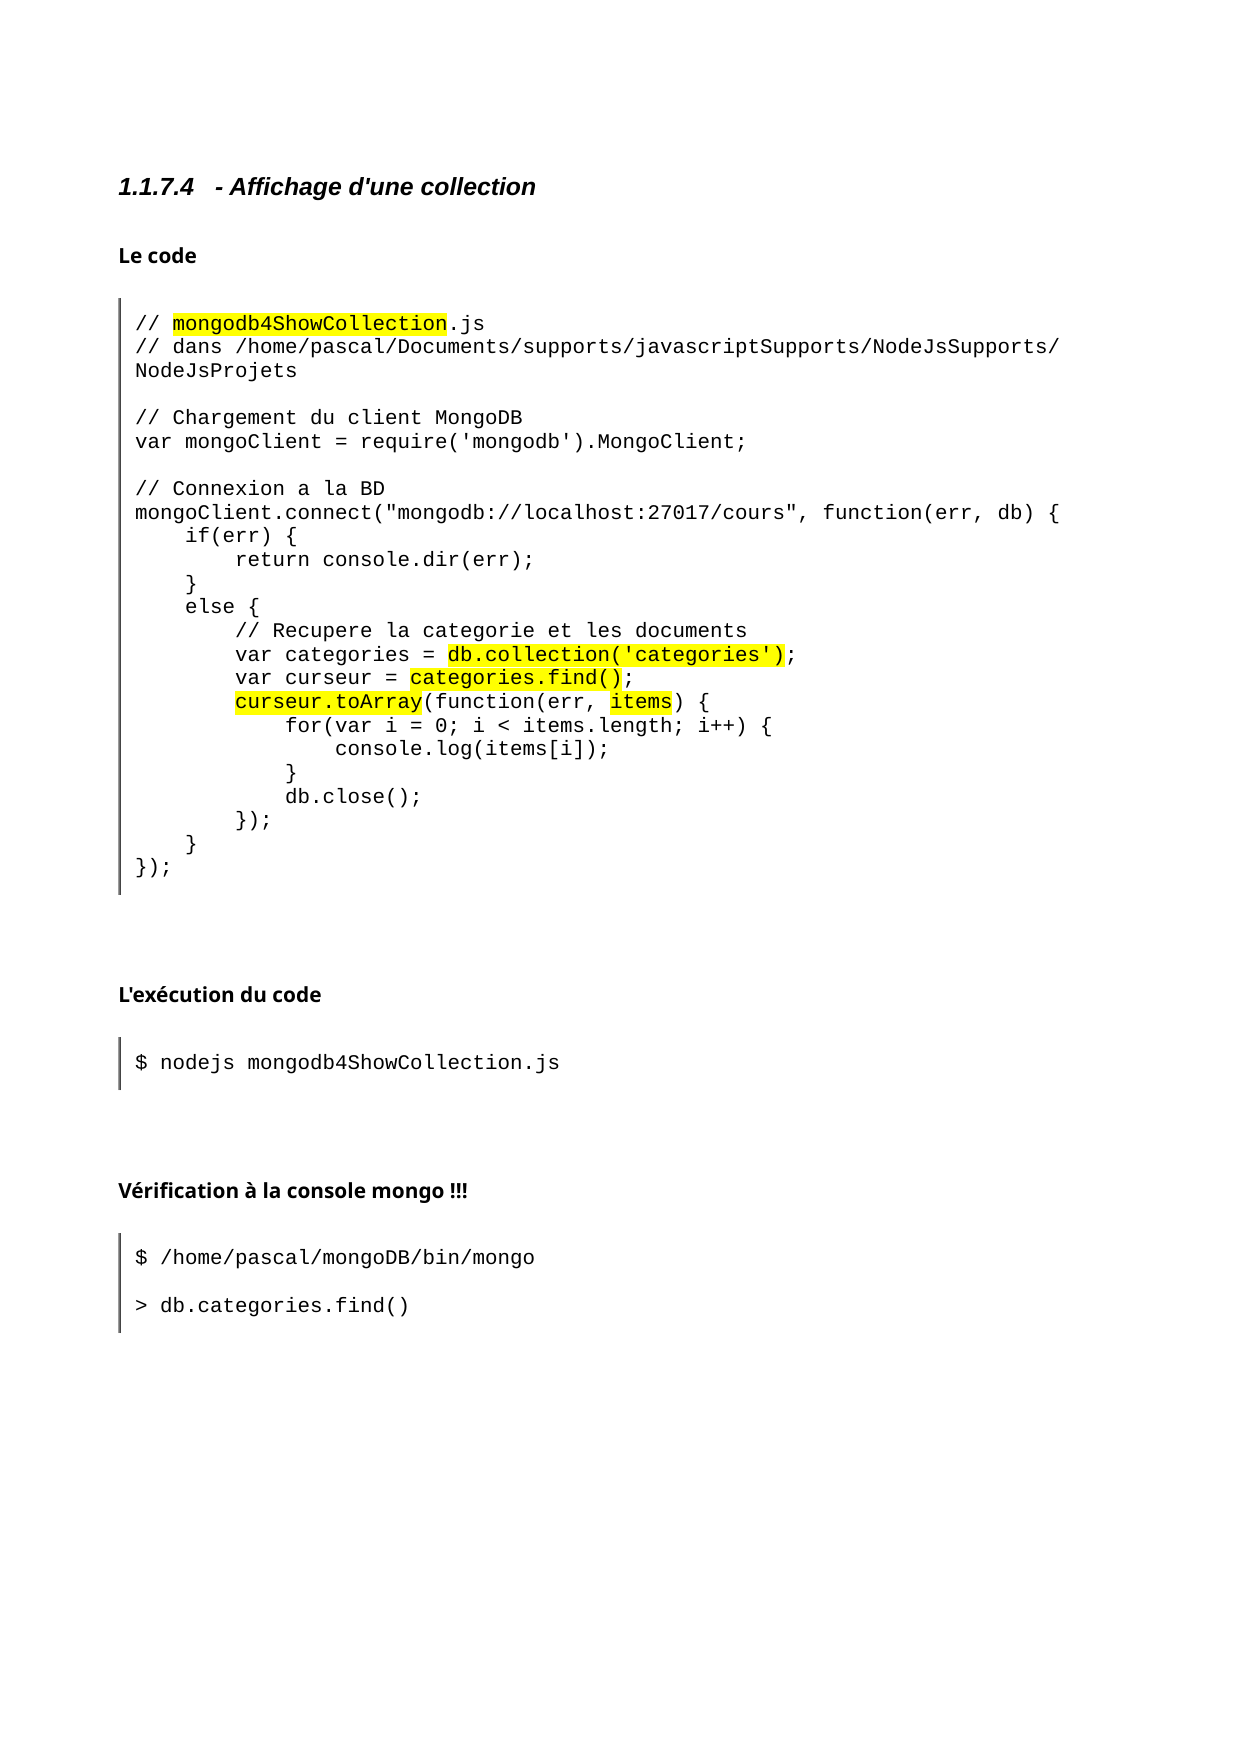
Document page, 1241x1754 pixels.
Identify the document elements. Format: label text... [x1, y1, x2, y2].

text }); [121, 857, 1122, 895]
text Vérification à la console mongo !!! [118, 1176, 1122, 1204]
text } [121, 833, 1122, 857]
text var curseur = categories.find(); [121, 667, 1122, 691]
text var categories = db.collection('categories'); [121, 644, 1122, 667]
text // mongodb4ShowCollection.js [121, 298, 1122, 336]
text } [121, 762, 1122, 786]
text for(var i = 0; i < items.length; i++) { [121, 715, 1122, 738]
text mongoClient.connect("mongodb://localhost:27017/cours", function(err, db) { [121, 502, 1122, 526]
text // Chargement du client MongoDB [121, 407, 1122, 431]
text }); [121, 809, 1122, 833]
text // Recupere la categorie et les documents [121, 620, 1122, 644]
text // dans /home/pascal/Documents/supports/javascriptSupports/NodeJsSupports/NodeJsProjets [121, 336, 1122, 384]
text else { [121, 596, 1122, 620]
text var mongoClient = require('mongodb').MongoClient; [121, 431, 1122, 454]
subtitle - Affichage d'une collection [118, 172, 1122, 200]
text console.log(items[i]); [121, 738, 1122, 762]
text curseur.toArray(function(err, items) { [121, 691, 1122, 715]
text L'exécution du code [118, 980, 1122, 1009]
text Le code [118, 241, 1122, 269]
text $ /home/pascal/mongoDB/bin/mongo [121, 1233, 1122, 1271]
text > db.categories.find() [121, 1295, 1122, 1333]
text db.close(); [121, 786, 1122, 809]
text // Connexion a la BD [121, 478, 1122, 502]
text return console.dir(err); [121, 549, 1122, 573]
text $ nodejs mongodb4ShowCollection.js [121, 1037, 1122, 1090]
text } [121, 573, 1122, 596]
text if(err) { [121, 526, 1122, 549]
